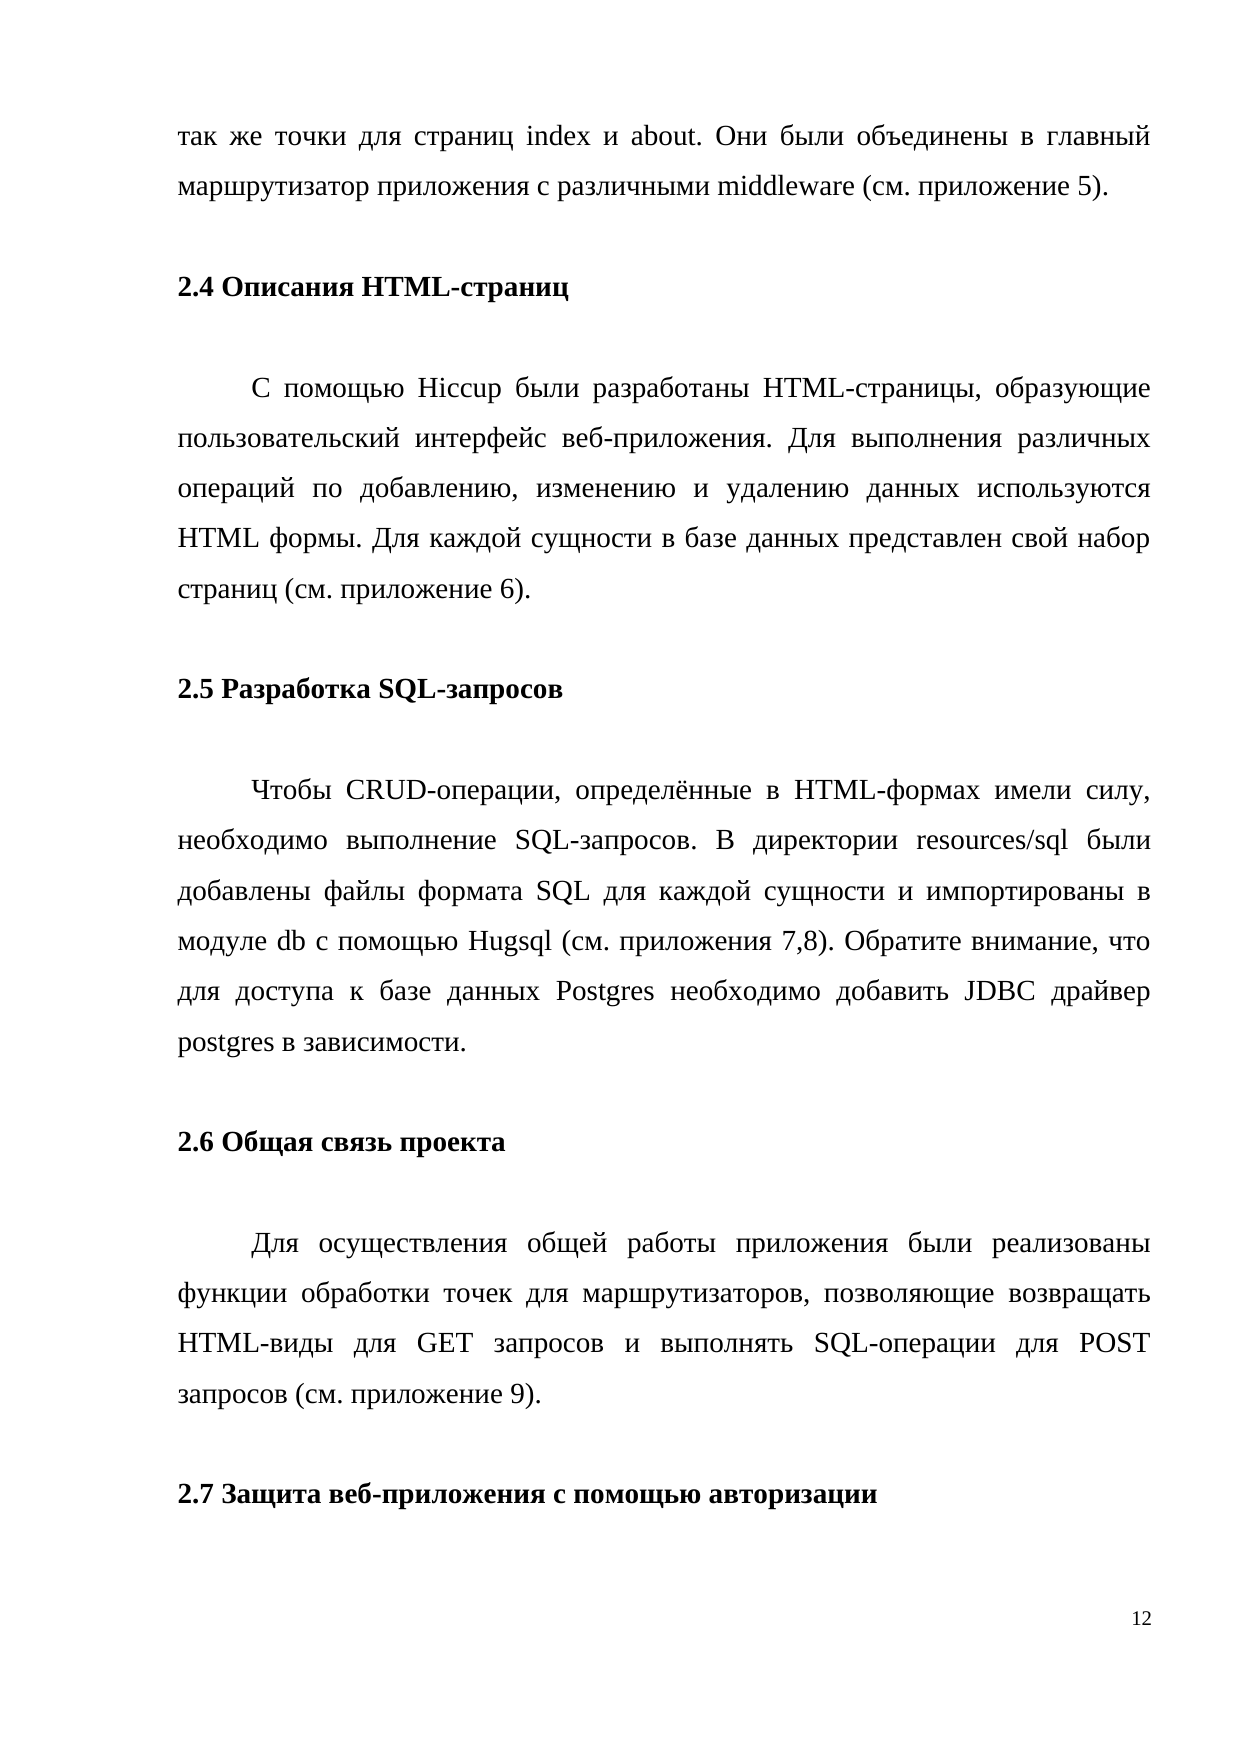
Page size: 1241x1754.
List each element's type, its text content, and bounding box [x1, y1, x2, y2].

text Чтобы CRUD-операции, определённые в HTML-формах имели силу, необходимо выполнение SQL-запросов. В директории resources/sql были добавлены файлы формата SQL для каждой сущности и импортированы в модуле db с помощью Hugsql (см. приложения 7,8). Обратите внимание, что для доступа к базе данных Postgres необходимо добавить JDBC драйвер postgres в зависимости. [177, 772, 1152, 1057]
text 2.4 Описания HTML-страниц [177, 269, 1152, 303]
text так же точки для страниц index и about. Они были объединены в главный маршрутизатор приложения с различными middleware (см. приложение 5). [177, 118, 1152, 202]
text С помощью Hiccup были разработаны HTML-страницы, образующие пользовательский интерфейс веб-приложения. Для выполнения различных операций по добавлению, изменению и удалению данных используются HTML формы. Для каждой сущности в базе данных представлен свой набор страниц (см. приложение 6). [177, 370, 1152, 604]
text Для осуществления общей работы приложения были реализованы функции обработки точек для маршрутизаторов, позволяющие возвращать HTML-виды для GET запросов и выполнять SQL-операции для POST запросов (см. приложение 9). [177, 1225, 1152, 1409]
text 2.6 Общая связь проекта [177, 1124, 1152, 1158]
text 2.5 Разработка SQL-запросов [177, 672, 1152, 705]
text 2.7 Защита веб-приложения с помощью авторизации [177, 1477, 1152, 1510]
